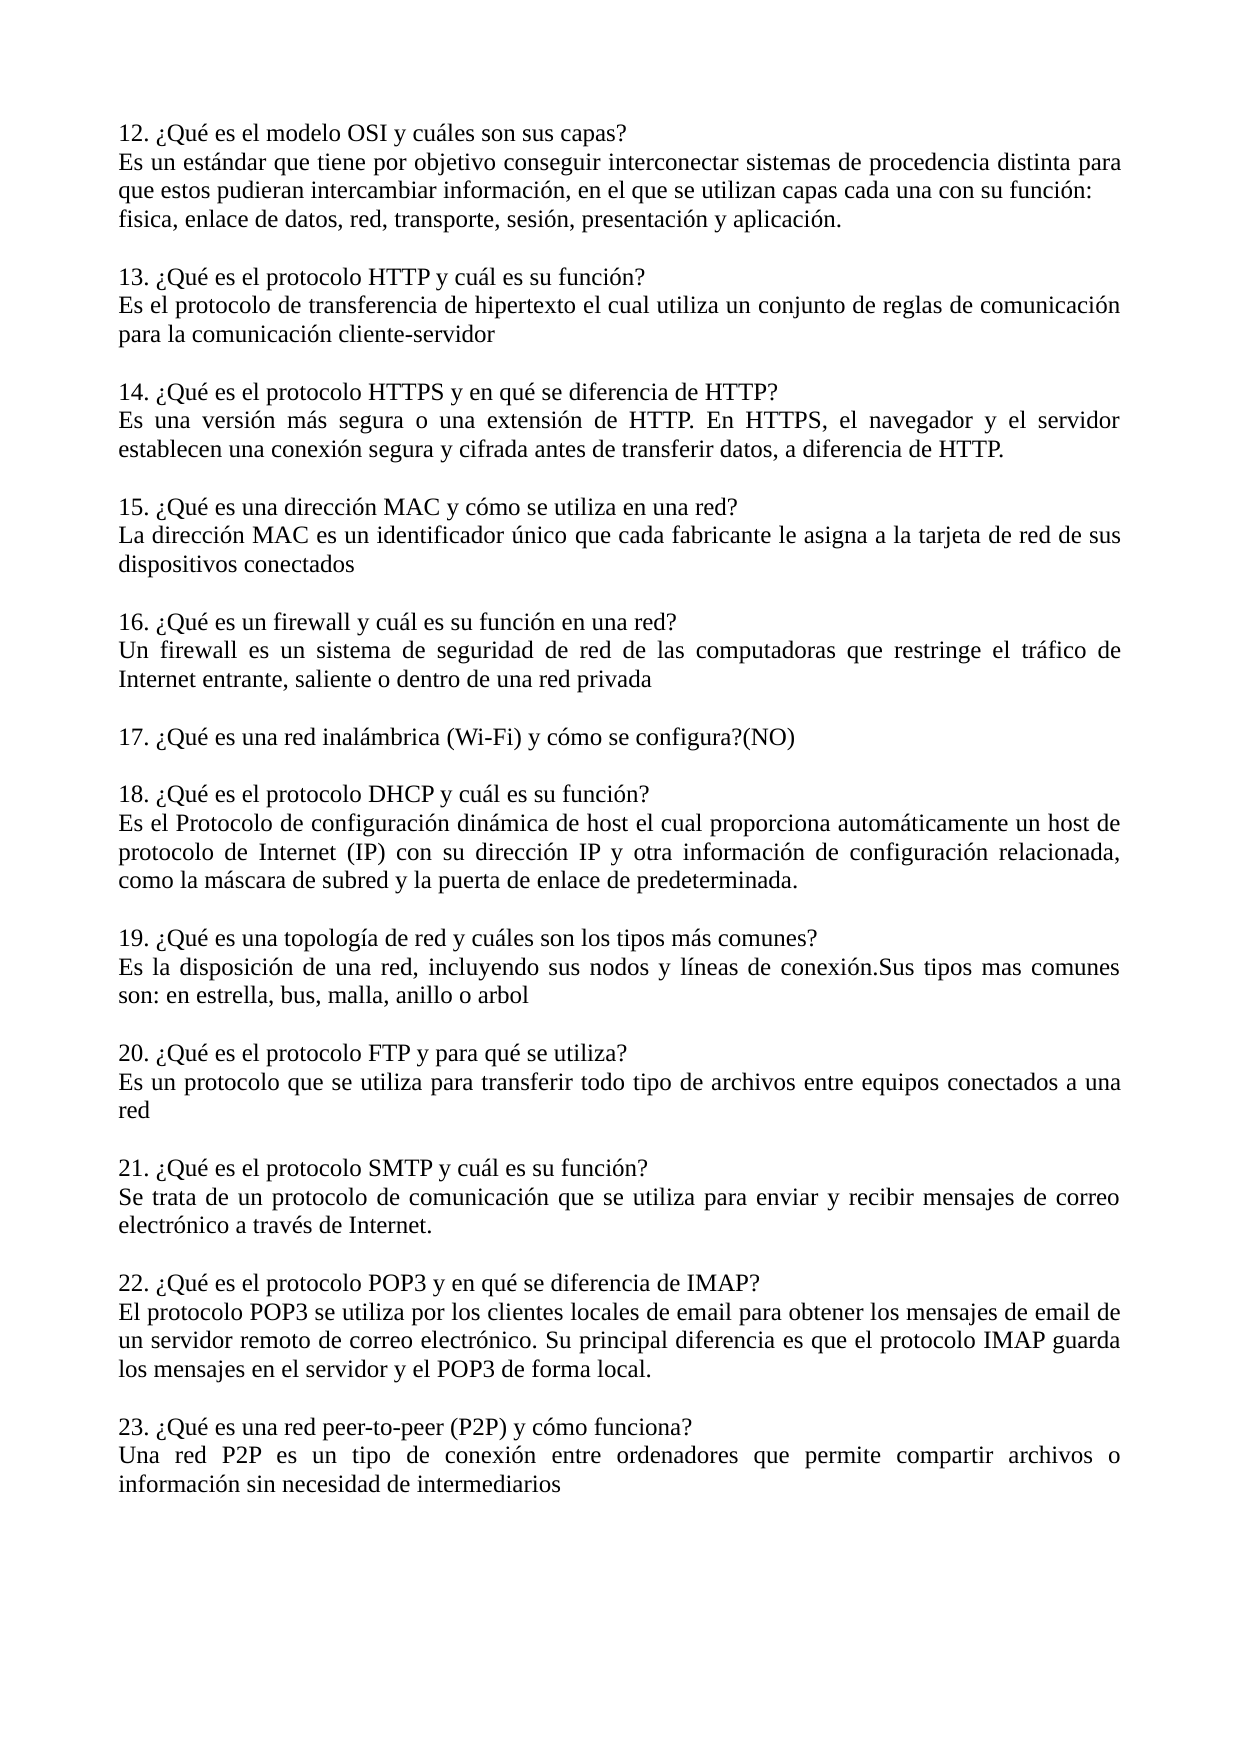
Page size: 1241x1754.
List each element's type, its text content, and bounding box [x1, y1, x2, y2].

text 14. ¿Qué es el protocolo HTTPS y en qué se diferencia de HTTP? [118, 377, 1122, 406]
text Es la disposición de una red, incluyendo sus nodos y líneas de conexión.Sus tipos mas comunes son: en estrella, bus, malla, anillo o arbol [118, 952, 1122, 1009]
text El protocolo POP3 se utiliza por los clientes locales de email para obtener los mensajes de email de un servidor remoto de correo electrónico. Su principal diferencia es que el protocolo IMAP guarda los mensajes en el servidor y el POP3 de forma local. [118, 1297, 1122, 1383]
text 23. ¿Qué es una red peer-to-peer (P2P) y cómo funciona? [118, 1412, 1122, 1441]
text 19. ¿Qué es una topología de red y cuáles son los tipos más comunes? [118, 923, 1122, 952]
text Una red P2P es un tipo de conexión entre ordenadores que permite compartir archivos o información sin necesidad de intermediarios [118, 1441, 1122, 1498]
text Se trata de un protocolo de comunicación que se utiliza para enviar y recibir mensajes de correo electrónico a través de Internet. [118, 1182, 1122, 1239]
text 13. ¿Qué es el protocolo HTTP y cuál es su función? [118, 262, 1122, 291]
text Un firewall es un sistema de seguridad de red de las computadoras que restringe el tráfico de Internet entrante, saliente o dentro de una red privada [118, 636, 1122, 693]
text Es un protocolo que se utiliza para transferir todo tipo de archivos entre equipos conectados a una red [118, 1067, 1122, 1124]
text 20. ¿Qué es el protocolo FTP y para qué se utiliza? [118, 1038, 1122, 1067]
text Es el Protocolo de configuración dinámica de host el cual proporciona automáticamente un host de protocolo de Internet (IP) con su dirección IP y otra información de configuración relacionada, como la máscara de subred y la puerta de enlace de predeterminada. [118, 808, 1122, 894]
text La dirección MAC es un identificador único que cada fabricante le asigna a la tarjeta de red de sus dispositivos conectados [118, 521, 1122, 578]
text Es un estándar que tiene por objetivo conseguir interconectar sistemas de procedencia distinta para que estos pudieran intercambiar información, en el que se utilizan capas cada una con su función: [118, 147, 1122, 204]
text 16. ¿Qué es un firewall y cuál es su función en una red? [118, 607, 1122, 636]
text 12. ¿Qué es el modelo OSI y cuáles son sus capas? [118, 118, 1122, 147]
text fisica, enlace de datos, red, transporte, sesión, presentación y aplicación. [118, 204, 1122, 233]
text Es el protocolo de transferencia de hipertexto el cual utiliza un conjunto de reglas de comunicación para la comunicación cliente-servidor [118, 291, 1122, 348]
text Es una versión más segura o una extensión de HTTP. En HTTPS, el navegador y el servidor establecen una conexión segura y cifrada antes de transferir datos, a diferencia de HTTP. [118, 406, 1122, 463]
text 22. ¿Qué es el protocolo POP3 y en qué se diferencia de IMAP? [118, 1268, 1122, 1297]
text 15. ¿Qué es una dirección MAC y cómo se utiliza en una red? [118, 492, 1122, 521]
text 18. ¿Qué es el protocolo DHCP y cuál es su función? [118, 779, 1122, 808]
text 17. ¿Qué es una red inalámbrica (Wi-Fi) y cómo se configura?(NO) [118, 722, 1122, 751]
text 21. ¿Qué es el protocolo SMTP y cuál es su función? [118, 1153, 1122, 1182]
